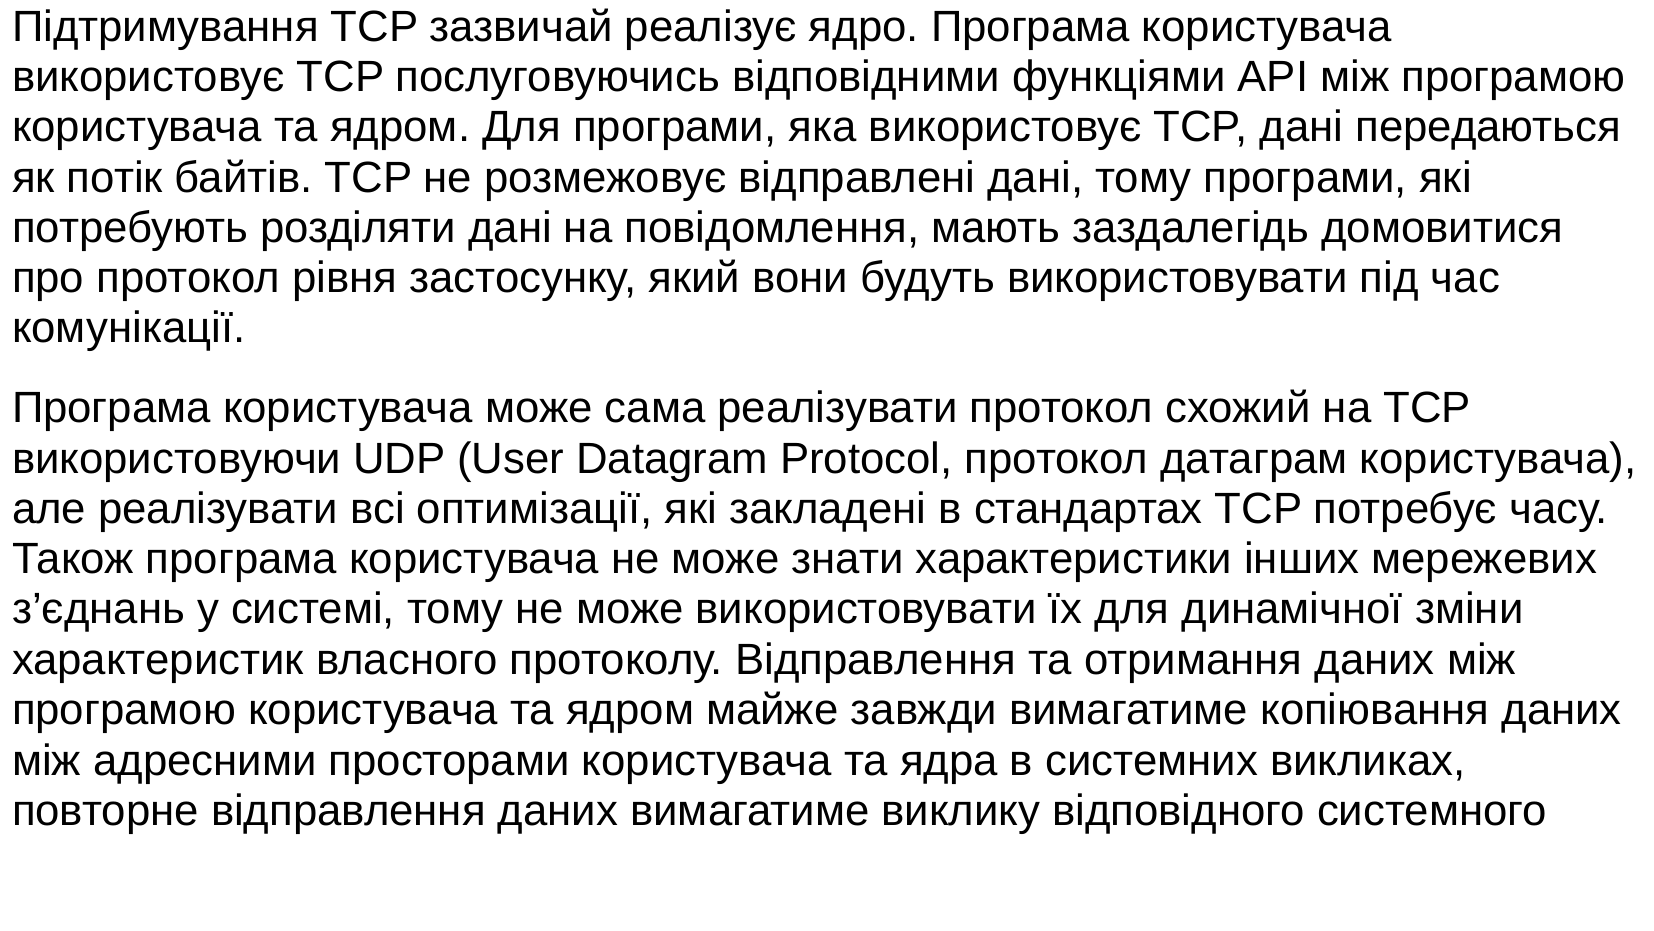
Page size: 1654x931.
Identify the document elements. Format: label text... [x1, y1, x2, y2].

text Програма користувача може сама реалізувати протокол схожий на TCP використовуючи UDP (User Datagram Protocol, протокол датаграм користувача), але реалізувати всі оптимізації, які закладені в стандартах TCP потребує часу. Також програма користувача не може знати характеристики інших мережевих з’єднань у системі, тому не може використовувати їх для динамічної зміни характеристик власного протоколу. Відправлення та отримання даних між програмою користувача та ядром майже завжди вимагатиме копіювання даних між адресними просторами користувача та ядра в системних викликах, повторне відправлення даних вимагатиме виклику відповідного системного [12, 382, 1642, 834]
text Підтримування TCP зазвичай реалізує ядро. Програма користувача використовує TCP послуговуючись відповідними функціями API між програмою користувача та ядром. Для програми, яка використовує TCP, дані передаються як потік байтів. TCP не розмежовує відправлені дані, тому програми, які потребують розділяти дані на повідомлення, мають заздалегідь домовитися про протокол рівня застосунку, який вони будуть використовувати під час комунікації. [12, 0, 1642, 352]
